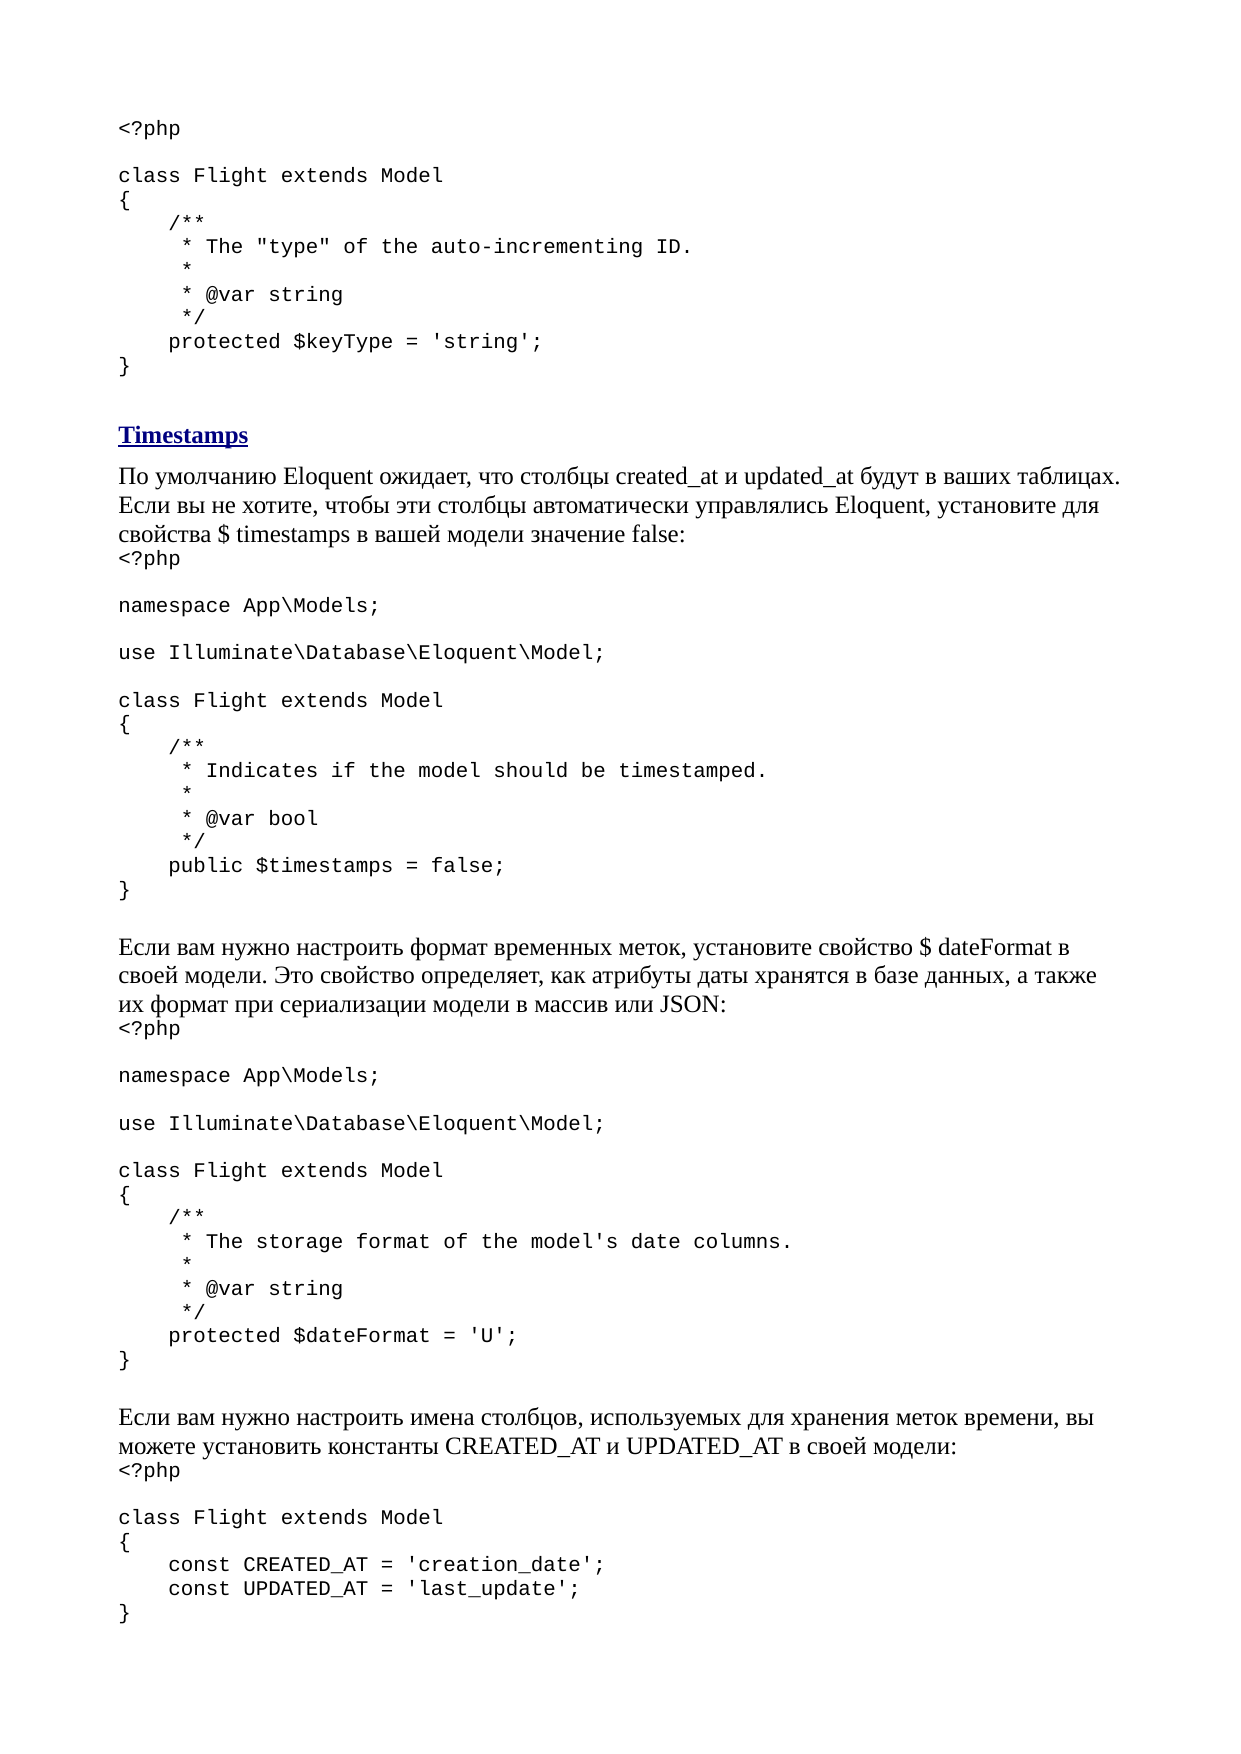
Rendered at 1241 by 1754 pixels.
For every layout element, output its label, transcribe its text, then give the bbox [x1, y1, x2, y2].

text { [118, 189, 1122, 213]
text /** [118, 213, 1122, 236]
text { [118, 1184, 1122, 1207]
text } [118, 354, 1122, 378]
text const CREATED_AT = 'creation_date'; [118, 1554, 1122, 1578]
text */ [118, 1302, 1122, 1326]
text Если вам нужно настроить имена столбцов, используемых для хранения меток времени, вы можете установить константы CREATED_AT и UPDATED_AT в своей модели: [118, 1402, 1122, 1460]
text * @var string [118, 284, 1122, 307]
text По умолчанию Eloquent ожидает, что столбцы created_at и updated_at будут в ваших таблицах. Если вы не хотите, чтобы эти столбцы автоматически управлялись Eloquent, установите для свойства $ timestamps в вашей модели значение false: [118, 461, 1122, 548]
text } [118, 1602, 1122, 1625]
text * [118, 784, 1122, 808]
text } [118, 1349, 1122, 1373]
text use Illuminate\Database\Eloquent\Model; [118, 1113, 1122, 1136]
text <?php [118, 1018, 1122, 1042]
subtitle Timestamps [118, 420, 1122, 449]
text * Indicates if the model should be timestamped. [118, 761, 1122, 784]
text class Flight extends Model [118, 1507, 1122, 1531]
text * [118, 1254, 1122, 1278]
text use Illuminate\Database\Eloquent\Model; [118, 642, 1122, 666]
text <?php [118, 118, 1122, 142]
text class Flight extends Model [118, 689, 1122, 713]
text /** [118, 1207, 1122, 1231]
text * @var bool [118, 808, 1122, 831]
text public $timestamps = false; [118, 855, 1122, 879]
text class Flight extends Model [118, 165, 1122, 189]
text <?php [118, 548, 1122, 571]
text */ [118, 307, 1122, 331]
text * @var string [118, 1278, 1122, 1302]
text /** [118, 737, 1122, 761]
text * The storage format of the model's date columns. [118, 1231, 1122, 1254]
text namespace App\Models; [118, 1065, 1122, 1089]
text namespace App\Models; [118, 595, 1122, 619]
text * The "type" of the auto-incrementing ID. [118, 236, 1122, 260]
text protected $dateFormat = 'U'; [118, 1326, 1122, 1349]
text class Flight extends Model [118, 1160, 1122, 1184]
text const UPDATED_AT = 'last_update'; [118, 1578, 1122, 1602]
text } [118, 879, 1122, 902]
text */ [118, 831, 1122, 855]
text Если вам нужно настроить формат временных меток, установите свойство $ dateFormat в своей модели. Это свойство определяет, как атрибуты даты хранятся в базе данных, а также их формат при сериализации модели в массив или JSON: [118, 932, 1122, 1018]
text <?php [118, 1460, 1122, 1483]
text { [118, 713, 1122, 737]
text { [118, 1531, 1122, 1554]
text * [118, 260, 1122, 284]
text protected $keyType = 'string'; [118, 331, 1122, 354]
